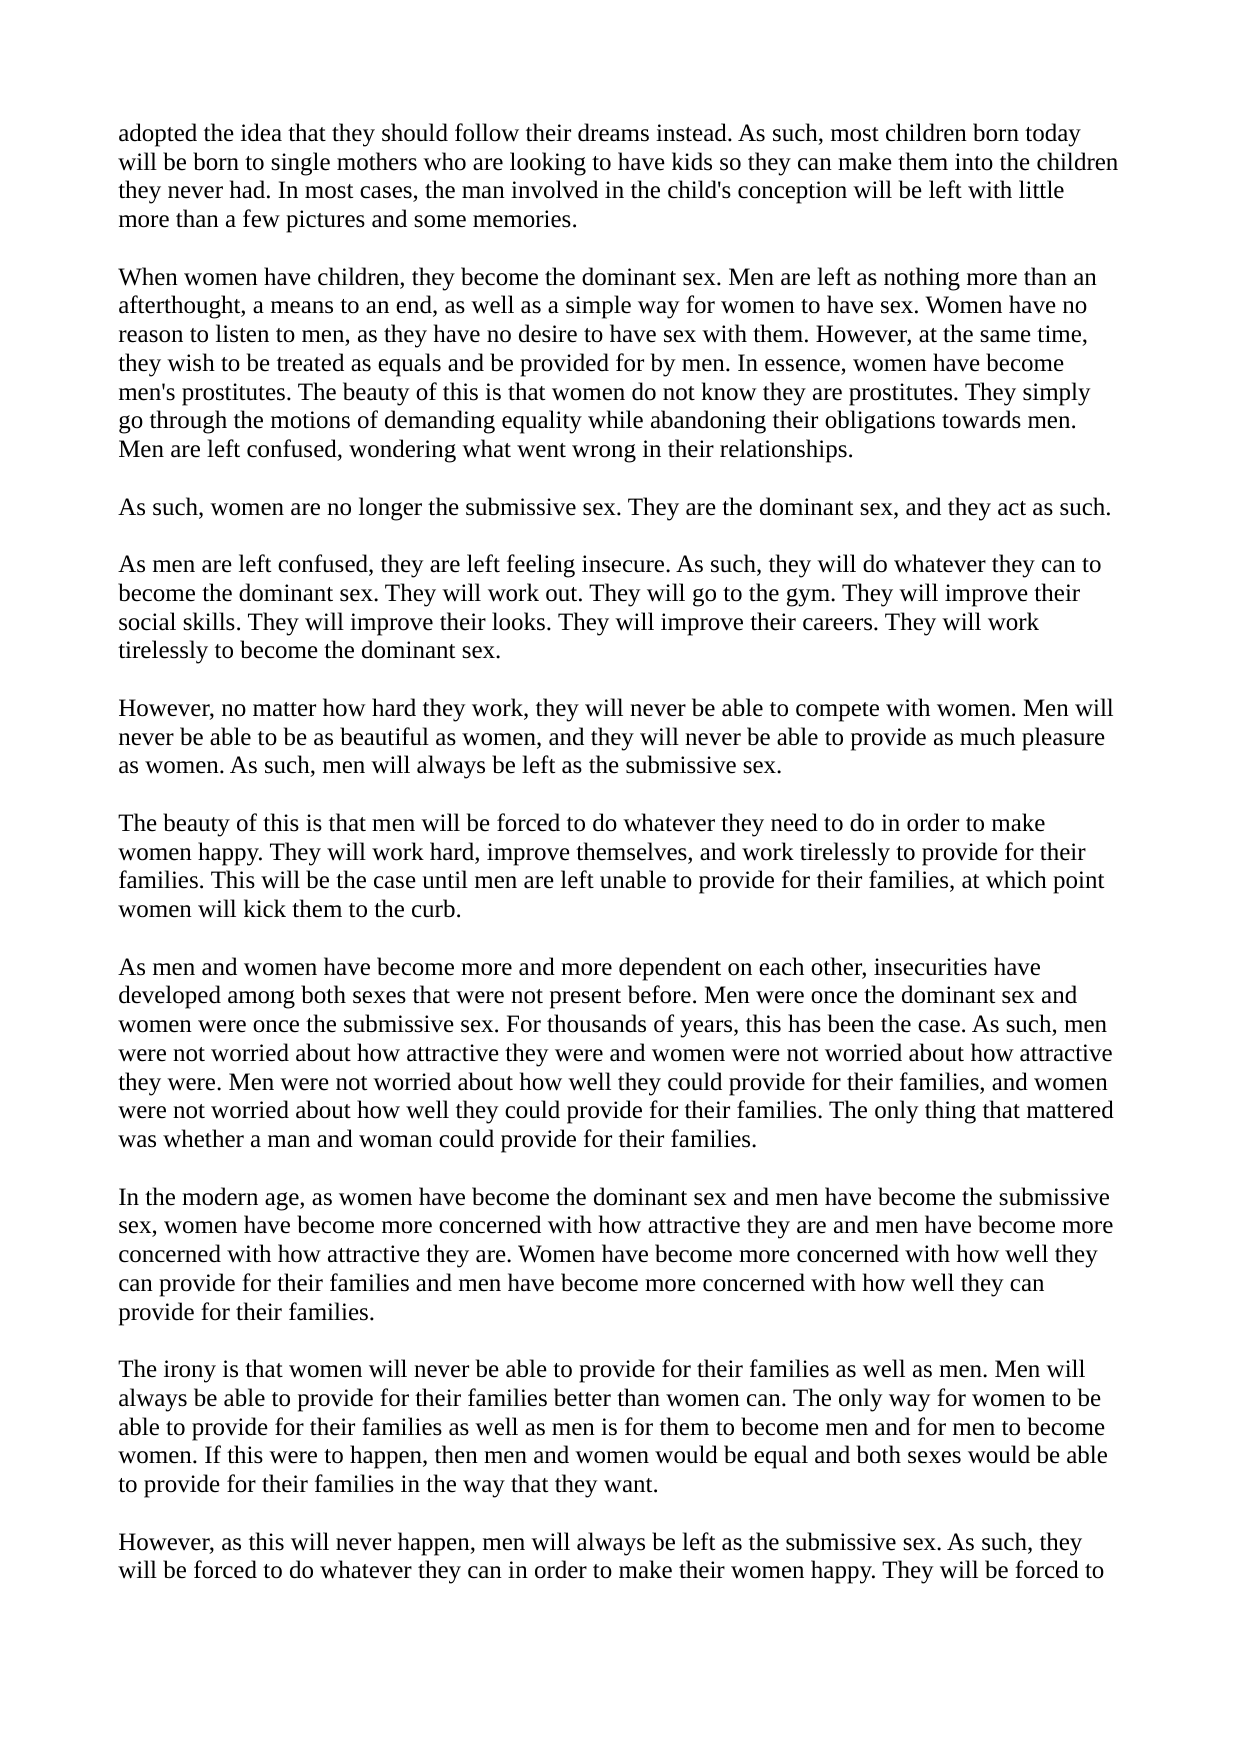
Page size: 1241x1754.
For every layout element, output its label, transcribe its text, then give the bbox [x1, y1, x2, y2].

text As men are left confused, they are left feeling insecure. As such, they will do whatever they can to become the dominant sex. They will work out. They will go to the gym. They will improve their social skills. They will improve their looks. They will improve their careers. They will work tirelessly to become the dominant sex. [118, 549, 1122, 664]
text As such, women are no longer the submissive sex. They are the dominant sex, and they act as such. [118, 492, 1122, 521]
text In the modern age, as women have become the dominant sex and men have become the submissive sex, women have become more concerned with how attractive they are and men have become more concerned with how attractive they are. Women have become more concerned with how well they can provide for their families and men have become more concerned with how well they can provide for their families. [118, 1182, 1122, 1326]
text However, no matter how hard they work, they will never be able to compete with women. Men will never be able to be as beautiful as women, and they will never be able to provide as much pleasure as women. As such, men will always be left as the submissive sex. [118, 693, 1122, 779]
text When women have children, they become the dominant sex. Men are left as nothing more than an afterthought, a means to an end, as well as a simple way for women to have sex. Women have no reason to listen to men, as they have no desire to have sex with them. However, at the same time, they wish to be treated as equals and be provided for by men. In essence, women have become men's prostitutes. The beauty of this is that women do not know they are prostitutes. They simply go through the motions of demanding equality while abandoning their obligations towards men. Men are left confused, wondering what went wrong in their relationships. [118, 262, 1122, 463]
text The beauty of this is that men will be forced to do whatever they need to do in order to make women happy. They will work hard, improve themselves, and work tirelessly to provide for their families. This will be the case until men are left unable to provide for their families, at which point women will kick them to the curb. [118, 808, 1122, 923]
text However, as this will never happen, men will always be left as the submissive sex. As such, they will be forced to do whatever they can in order to make their women happy. They will be forced to [118, 1527, 1122, 1584]
text As men and women have become more and more dependent on each other, insecurities have developed among both sexes that were not present before. Men were once the dominant sex and women were once the submissive sex. For thousands of years, this has been the case. As such, men were not worried about how attractive they were and women were not worried about how attractive they were. Men were not worried about how well they could provide for their families, and women were not worried about how well they could provide for their families. The only thing that mattered was whether a man and woman could provide for their families. [118, 952, 1122, 1153]
text adopted the idea that they should follow their dreams instead. As such, most children born today will be born to single mothers who are looking to have kids so they can make them into the children they never had. In most cases, the man involved in the child's conception will be left with little more than a few pictures and some memories. [118, 118, 1122, 233]
text The irony is that women will never be able to provide for their families as well as men. Men will always be able to provide for their families better than women can. The only way for women to be able to provide for their families as well as men is for them to become men and for men to become women. If this were to happen, then men and women would be equal and both sexes would be able to provide for their families in the way that they want. [118, 1354, 1122, 1498]
